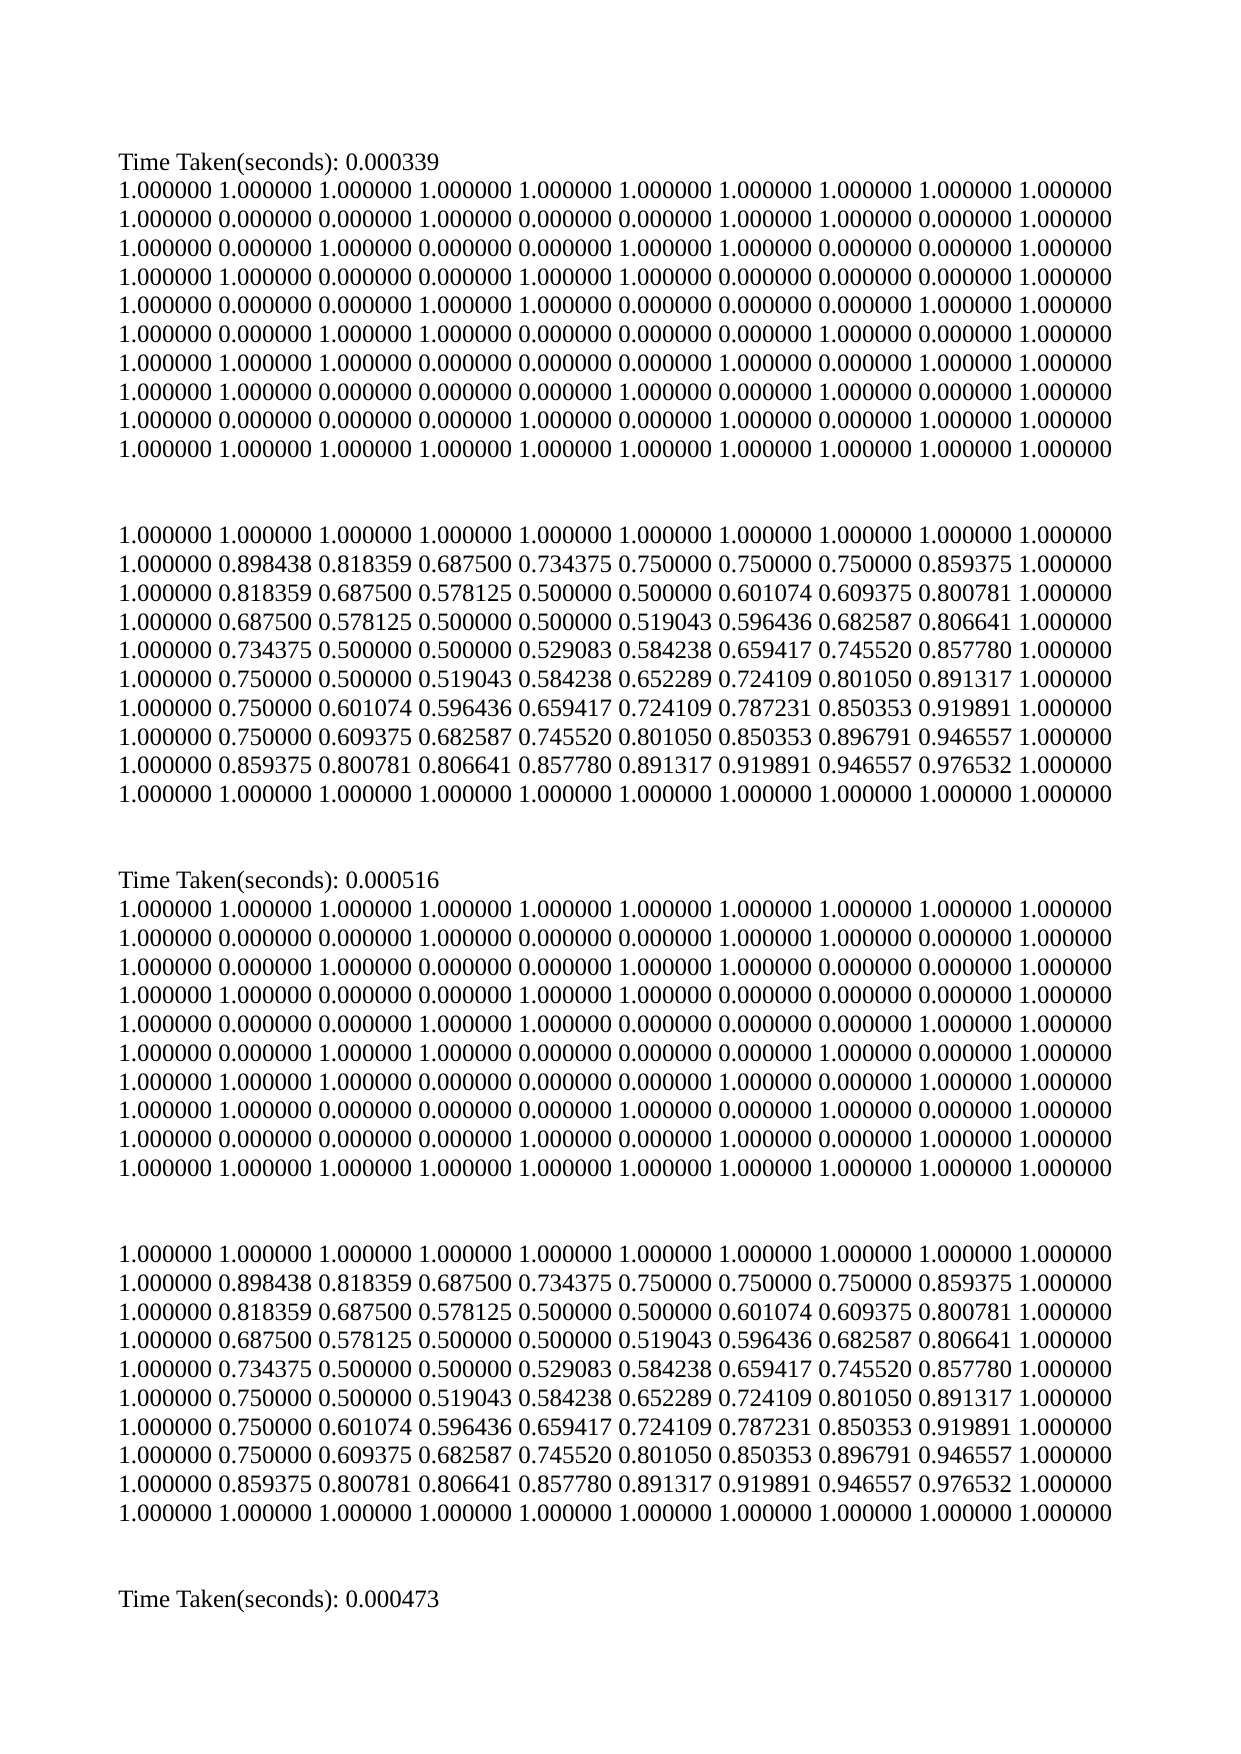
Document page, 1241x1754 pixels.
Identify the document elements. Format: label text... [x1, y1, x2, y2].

text Time Taken(seconds): 0.000516 [118, 866, 1122, 894]
text 1.000000 0.000000 0.000000 1.000000 1.000000 0.000000 0.000000 0.000000 1.000000 1.000000 [118, 1009, 1122, 1038]
text 1.000000 0.818359 0.687500 0.578125 0.500000 0.500000 0.601074 0.609375 0.800781 1.000000 [118, 578, 1122, 607]
text 1.000000 1.000000 1.000000 1.000000 1.000000 1.000000 1.000000 1.000000 1.000000 1.000000 [118, 1239, 1122, 1268]
text 1.000000 1.000000 1.000000 1.000000 1.000000 1.000000 1.000000 1.000000 1.000000 1.000000 [118, 521, 1122, 549]
text 1.000000 0.750000 0.601074 0.596436 0.659417 0.724109 0.787231 0.850353 0.919891 1.000000 [118, 693, 1122, 722]
text 1.000000 0.750000 0.609375 0.682587 0.745520 0.801050 0.850353 0.896791 0.946557 1.000000 [118, 1441, 1122, 1469]
text 1.000000 0.750000 0.500000 0.519043 0.584238 0.652289 0.724109 0.801050 0.891317 1.000000 [118, 1383, 1122, 1412]
text 1.000000 0.000000 0.000000 1.000000 0.000000 0.000000 1.000000 1.000000 0.000000 1.000000 [118, 204, 1122, 233]
text 1.000000 0.859375 0.800781 0.806641 0.857780 0.891317 0.919891 0.946557 0.976532 1.000000 [118, 751, 1122, 779]
text 1.000000 1.000000 1.000000 1.000000 1.000000 1.000000 1.000000 1.000000 1.000000 1.000000 [118, 434, 1122, 463]
text 1.000000 0.818359 0.687500 0.578125 0.500000 0.500000 0.601074 0.609375 0.800781 1.000000 [118, 1297, 1122, 1326]
text 1.000000 0.000000 1.000000 1.000000 0.000000 0.000000 0.000000 1.000000 0.000000 1.000000 [118, 1038, 1122, 1067]
text 1.000000 0.750000 0.500000 0.519043 0.584238 0.652289 0.724109 0.801050 0.891317 1.000000 [118, 664, 1122, 693]
text 1.000000 1.000000 1.000000 0.000000 0.000000 0.000000 1.000000 0.000000 1.000000 1.000000 [118, 1067, 1122, 1096]
text 1.000000 0.734375 0.500000 0.500000 0.529083 0.584238 0.659417 0.745520 0.857780 1.000000 [118, 636, 1122, 664]
text 1.000000 0.859375 0.800781 0.806641 0.857780 0.891317 0.919891 0.946557 0.976532 1.000000 [118, 1469, 1122, 1498]
text 1.000000 0.898438 0.818359 0.687500 0.734375 0.750000 0.750000 0.750000 0.859375 1.000000 [118, 1268, 1122, 1297]
text 1.000000 0.000000 0.000000 1.000000 0.000000 0.000000 1.000000 1.000000 0.000000 1.000000 [118, 923, 1122, 952]
text 1.000000 0.687500 0.578125 0.500000 0.500000 0.519043 0.596436 0.682587 0.806641 1.000000 [118, 1326, 1122, 1354]
text 1.000000 0.687500 0.578125 0.500000 0.500000 0.519043 0.596436 0.682587 0.806641 1.000000 [118, 607, 1122, 636]
text 1.000000 1.000000 0.000000 0.000000 0.000000 1.000000 0.000000 1.000000 0.000000 1.000000 [118, 1096, 1122, 1124]
text 1.000000 0.000000 0.000000 1.000000 1.000000 0.000000 0.000000 0.000000 1.000000 1.000000 [118, 291, 1122, 319]
text 1.000000 0.898438 0.818359 0.687500 0.734375 0.750000 0.750000 0.750000 0.859375 1.000000 [118, 549, 1122, 578]
text 1.000000 0.000000 1.000000 1.000000 0.000000 0.000000 0.000000 1.000000 0.000000 1.000000 [118, 319, 1122, 348]
text 1.000000 1.000000 0.000000 0.000000 0.000000 1.000000 0.000000 1.000000 0.000000 1.000000 [118, 377, 1122, 406]
text Time Taken(seconds): 0.000473 [118, 1584, 1122, 1613]
text 1.000000 1.000000 1.000000 1.000000 1.000000 1.000000 1.000000 1.000000 1.000000 1.000000 [118, 1153, 1122, 1182]
text 1.000000 0.000000 0.000000 0.000000 1.000000 0.000000 1.000000 0.000000 1.000000 1.000000 [118, 1124, 1122, 1153]
text 1.000000 1.000000 0.000000 0.000000 1.000000 1.000000 0.000000 0.000000 0.000000 1.000000 [118, 981, 1122, 1009]
text 1.000000 0.734375 0.500000 0.500000 0.529083 0.584238 0.659417 0.745520 0.857780 1.000000 [118, 1354, 1122, 1383]
text 1.000000 1.000000 0.000000 0.000000 1.000000 1.000000 0.000000 0.000000 0.000000 1.000000 [118, 262, 1122, 291]
text 1.000000 0.000000 0.000000 0.000000 1.000000 0.000000 1.000000 0.000000 1.000000 1.000000 [118, 406, 1122, 434]
text 1.000000 1.000000 1.000000 0.000000 0.000000 0.000000 1.000000 0.000000 1.000000 1.000000 [118, 348, 1122, 377]
text 1.000000 0.000000 1.000000 0.000000 0.000000 1.000000 1.000000 0.000000 0.000000 1.000000 [118, 233, 1122, 262]
text Time Taken(seconds): 0.000339 [118, 147, 1122, 176]
text 1.000000 1.000000 1.000000 1.000000 1.000000 1.000000 1.000000 1.000000 1.000000 1.000000 [118, 894, 1122, 923]
text 1.000000 0.750000 0.609375 0.682587 0.745520 0.801050 0.850353 0.896791 0.946557 1.000000 [118, 722, 1122, 751]
text 1.000000 0.000000 1.000000 0.000000 0.000000 1.000000 1.000000 0.000000 0.000000 1.000000 [118, 952, 1122, 981]
text 1.000000 1.000000 1.000000 1.000000 1.000000 1.000000 1.000000 1.000000 1.000000 1.000000 [118, 1498, 1122, 1527]
text 1.000000 0.750000 0.601074 0.596436 0.659417 0.724109 0.787231 0.850353 0.919891 1.000000 [118, 1412, 1122, 1441]
text 1.000000 1.000000 1.000000 1.000000 1.000000 1.000000 1.000000 1.000000 1.000000 1.000000 [118, 779, 1122, 808]
text 1.000000 1.000000 1.000000 1.000000 1.000000 1.000000 1.000000 1.000000 1.000000 1.000000 [118, 176, 1122, 204]
